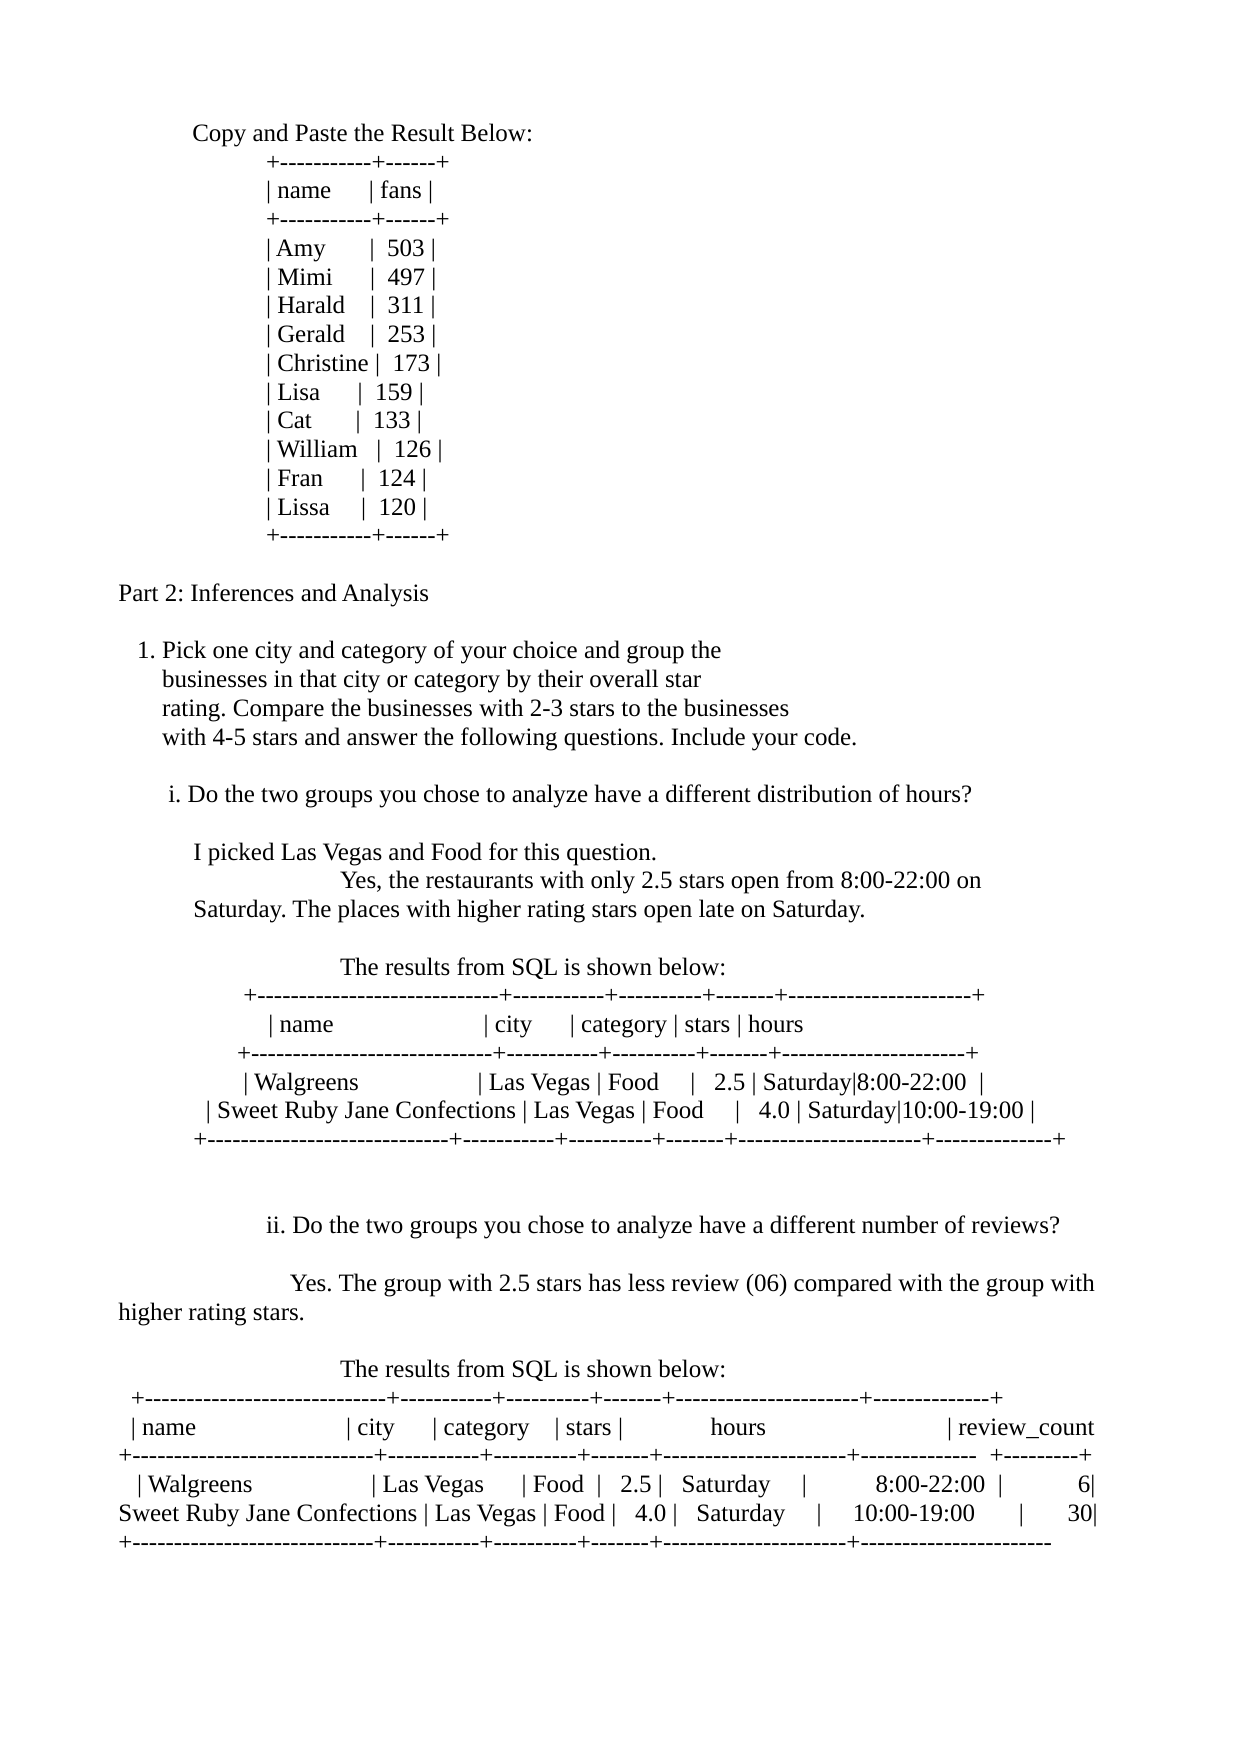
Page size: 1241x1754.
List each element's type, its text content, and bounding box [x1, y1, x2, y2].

text Saturday. The places with higher rating stars open late on Saturday. [118, 894, 1122, 923]
text with 4-5 stars and answer the following questions. Include your code. [118, 722, 1122, 751]
text The results from SQL is shown below: [118, 1354, 1122, 1383]
text | name | city | category | stars | hours [118, 1009, 1122, 1038]
text +-----------+------+ [118, 521, 1122, 549]
text +-----------------------------+-----------+----------+-------+----------------------+ [118, 1038, 1122, 1067]
text +-----------+------+ [118, 204, 1122, 233]
text i. Do the two groups you chose to analyze have a different distribution of hours? [118, 779, 1122, 808]
text | Christine | 173 | [118, 348, 1122, 377]
text | William | 126 | [118, 434, 1122, 463]
text | Gerald | 253 | [118, 319, 1122, 348]
text ii. Do the two groups you chose to analyze have a different number of reviews? [118, 1211, 1122, 1239]
text +-----------------------------+-----------+----------+-------+----------------------+ [118, 981, 1122, 1009]
text Yes, the restaurants with only 2.5 stars open from 8:00-22:00 on [118, 866, 1122, 894]
text I picked Las Vegas and Food for this question. [118, 837, 1122, 866]
text Part 2: Inferences and Analysis [118, 578, 1122, 607]
text +-----------+------+ [118, 147, 1122, 176]
text | Fran | 124 | [118, 463, 1122, 492]
text | Harald | 311 | [118, 291, 1122, 319]
text +-----------------------------+-----------+----------+-------+----------------------+--------------+ [118, 1124, 1122, 1153]
text +-----------------------------+-----------+----------+-------+----------------------+--------------+ [118, 1383, 1122, 1412]
text 1. Pick one city and category of your choice and group the [118, 636, 1122, 664]
text | Mimi | 497 | [118, 262, 1122, 291]
text | Sweet Ruby Jane Confections | Las Vegas | Food | 4.0 | Saturday|10:00-19:00 | [118, 1096, 1122, 1124]
text | Amy | 503 | [118, 233, 1122, 262]
text | Walgreens | Las Vegas | Food | 2.5 | Saturday | 8:00-22:00 | 6| Sweet Ruby Jane Confections | Las Vegas | Food | 4.0 | Saturday | 10:00-19:00 | 30|+-----------------------------+-----------+----------+-------+----------------------+----------------------- [118, 1469, 1122, 1556]
text | Lisa | 159 | [118, 377, 1122, 406]
text | Cat | 133 | [118, 406, 1122, 434]
text | name | fans | [118, 176, 1122, 204]
text Yes. The group with 2.5 stars has less review (06) compared with the group with higher rating stars. [118, 1268, 1122, 1326]
text rating. Compare the businesses with 2-3 stars to the businesses [118, 693, 1122, 722]
text businesses in that city or category by their overall star [118, 664, 1122, 693]
text | name | city | category | stars | hours | review_count +-----------------------------+-----------+----------+-------+----------------------+-------------- +---------+ [118, 1412, 1122, 1469]
text The results from SQL is shown below: [118, 952, 1122, 981]
text Copy and Paste the Result Below: [118, 118, 1122, 147]
text | Walgreens | Las Vegas | Food | 2.5 | Saturday|8:00-22:00 | [118, 1067, 1122, 1096]
text | Lissa | 120 | [118, 492, 1122, 521]
